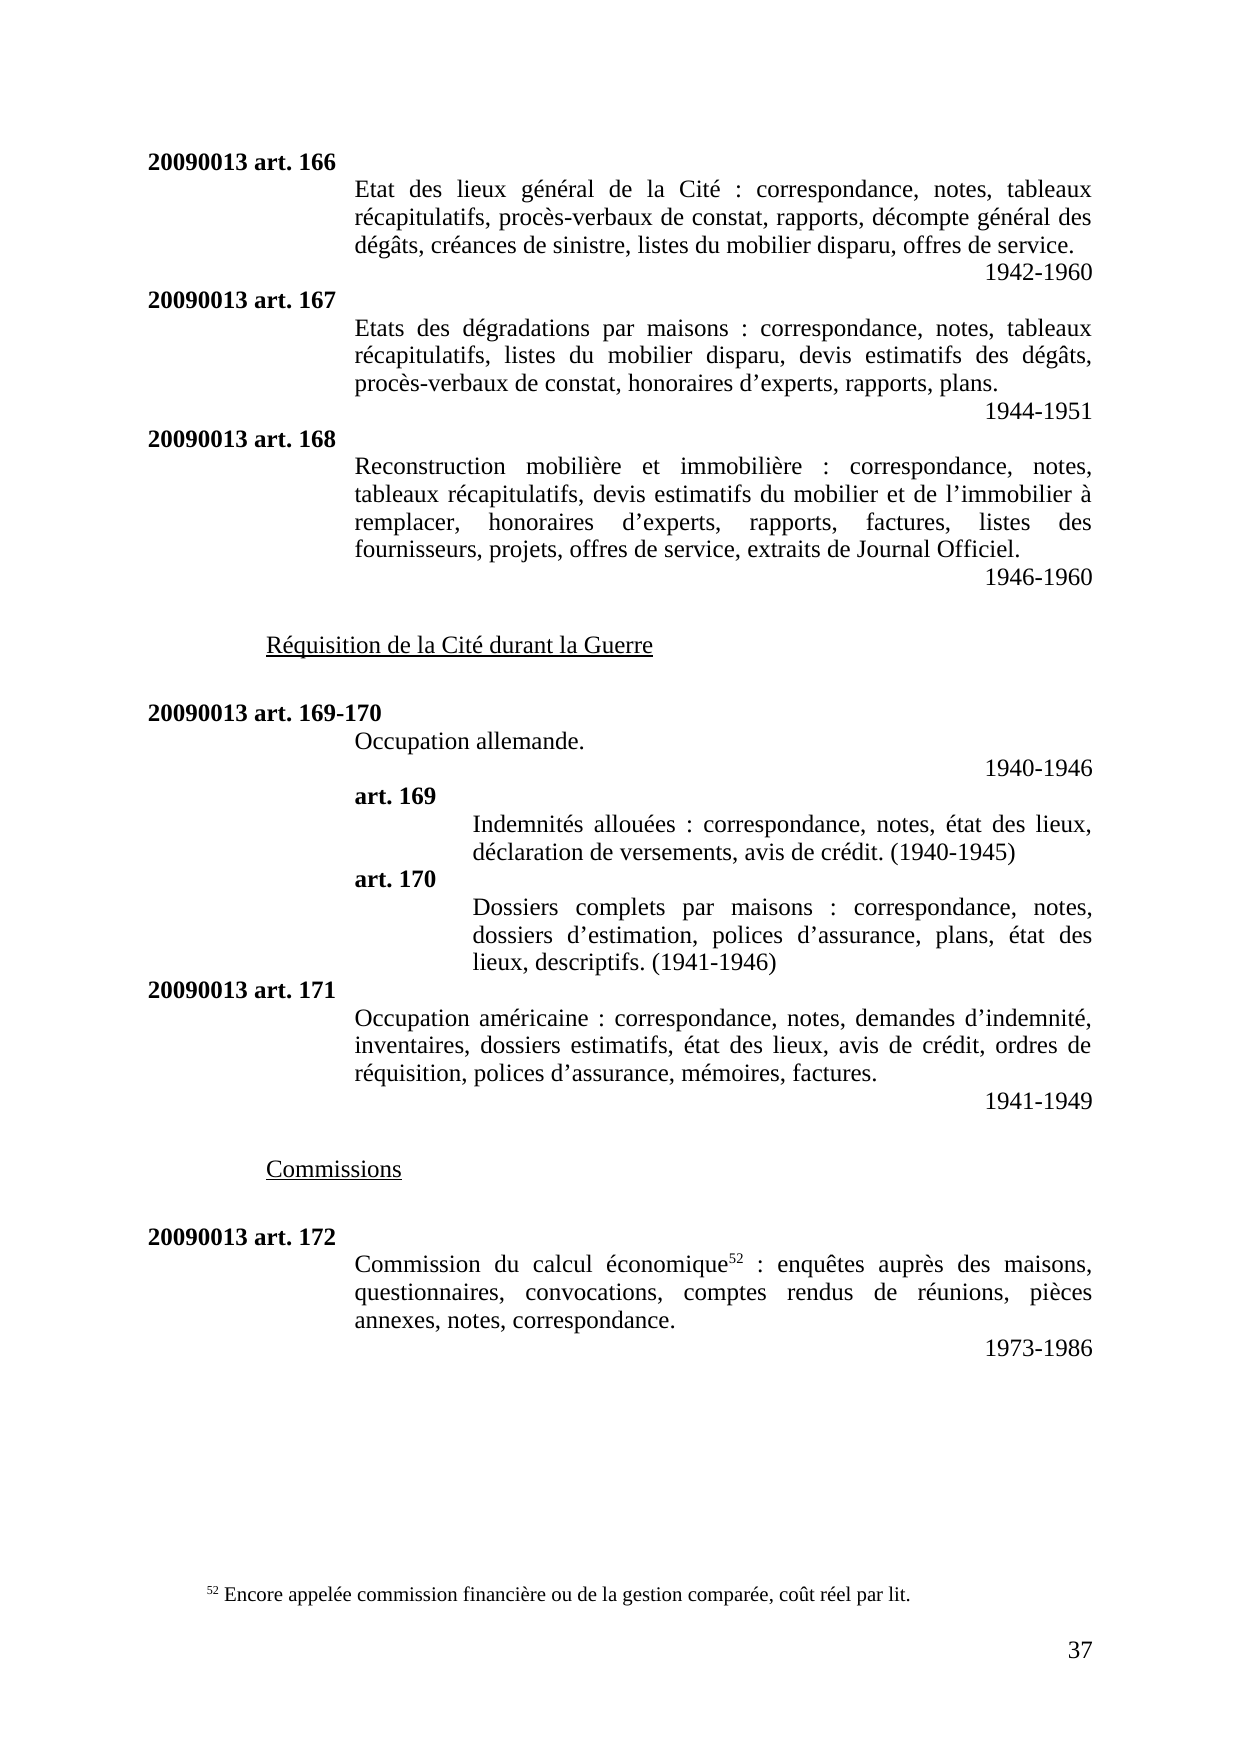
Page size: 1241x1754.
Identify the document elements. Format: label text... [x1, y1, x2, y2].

text 1942-1960 [148, 258, 1093, 286]
text Commissions [207, 1155, 1093, 1183]
text 1940-1946 [148, 754, 1093, 782]
text 20090013 art. 167 [148, 286, 1093, 314]
text 20090013 art. 166 [148, 148, 1093, 175]
text 1946-1960 [148, 563, 1093, 591]
text 20090013 art. 168 [148, 425, 1093, 452]
text Occupation allemande. [354, 727, 1093, 754]
text Commission du calcul économique : enquêtes auprès des maisons, questionnaires, convocations, comptes rendus de réunions, pièces annexes, notes, correspondance. [354, 1251, 1093, 1334]
text art. 170 [354, 865, 1093, 893]
text 20090013 art. 169-170 [148, 699, 1093, 727]
text Etats des dégradations par maisons : correspondance, notes, tableaux récapitulatifs, listes du mobilier disparu, devis estimatifs des dégâts, procès-verbaux de constat, honoraires d’experts, rapports, plans. [354, 314, 1093, 397]
text art. 169 [354, 782, 1093, 810]
text 20090013 art. 171 [148, 976, 1093, 1004]
text Indemnités allouées : correspondance, notes, état des lieux, déclaration de versements, avis de crédit. (1940-1945) [472, 810, 1093, 865]
text Reconstruction mobilière et immobilière : correspondance, notes, tableaux récapitulatifs, devis estimatifs du mobilier et de l’immobilier à remplacer, honoraires d’experts, rapports, factures, listes des fournisseurs, projets, offres de service, extraits de Journal Officiel. [354, 452, 1093, 563]
text 1973-1986 [148, 1334, 1093, 1361]
text Occupation américaine : correspondance, notes, demandes d’indemnité, inventaires, dossiers estimatifs, état des lieux, avis de crédit, ordres de réquisition, polices d’assurance, mémoires, factures. [354, 1004, 1093, 1087]
text 1941-1949 [148, 1087, 1093, 1115]
text Etat des lieux général de la Cité : correspondance, notes, tableaux récapitulatifs, procès-verbaux de constat, rapports, décompte général des dégâts, créances de sinistre, listes du mobilier disparu, offres de service. [354, 175, 1093, 258]
text Réquisition de la Cité durant la Guerre [207, 631, 1093, 659]
text 20090013 art. 172 [148, 1223, 1093, 1251]
text 1944-1951 [148, 397, 1093, 425]
text Encore appelée commission financière ou de la gestion comparée, coût réel par lit. [148, 1583, 1093, 1606]
text Dossiers complets par maisons : correspondance, notes, dossiers d’estimation, polices d’assurance, plans, état des lieux, descriptifs. (1941-1946) [472, 893, 1093, 976]
